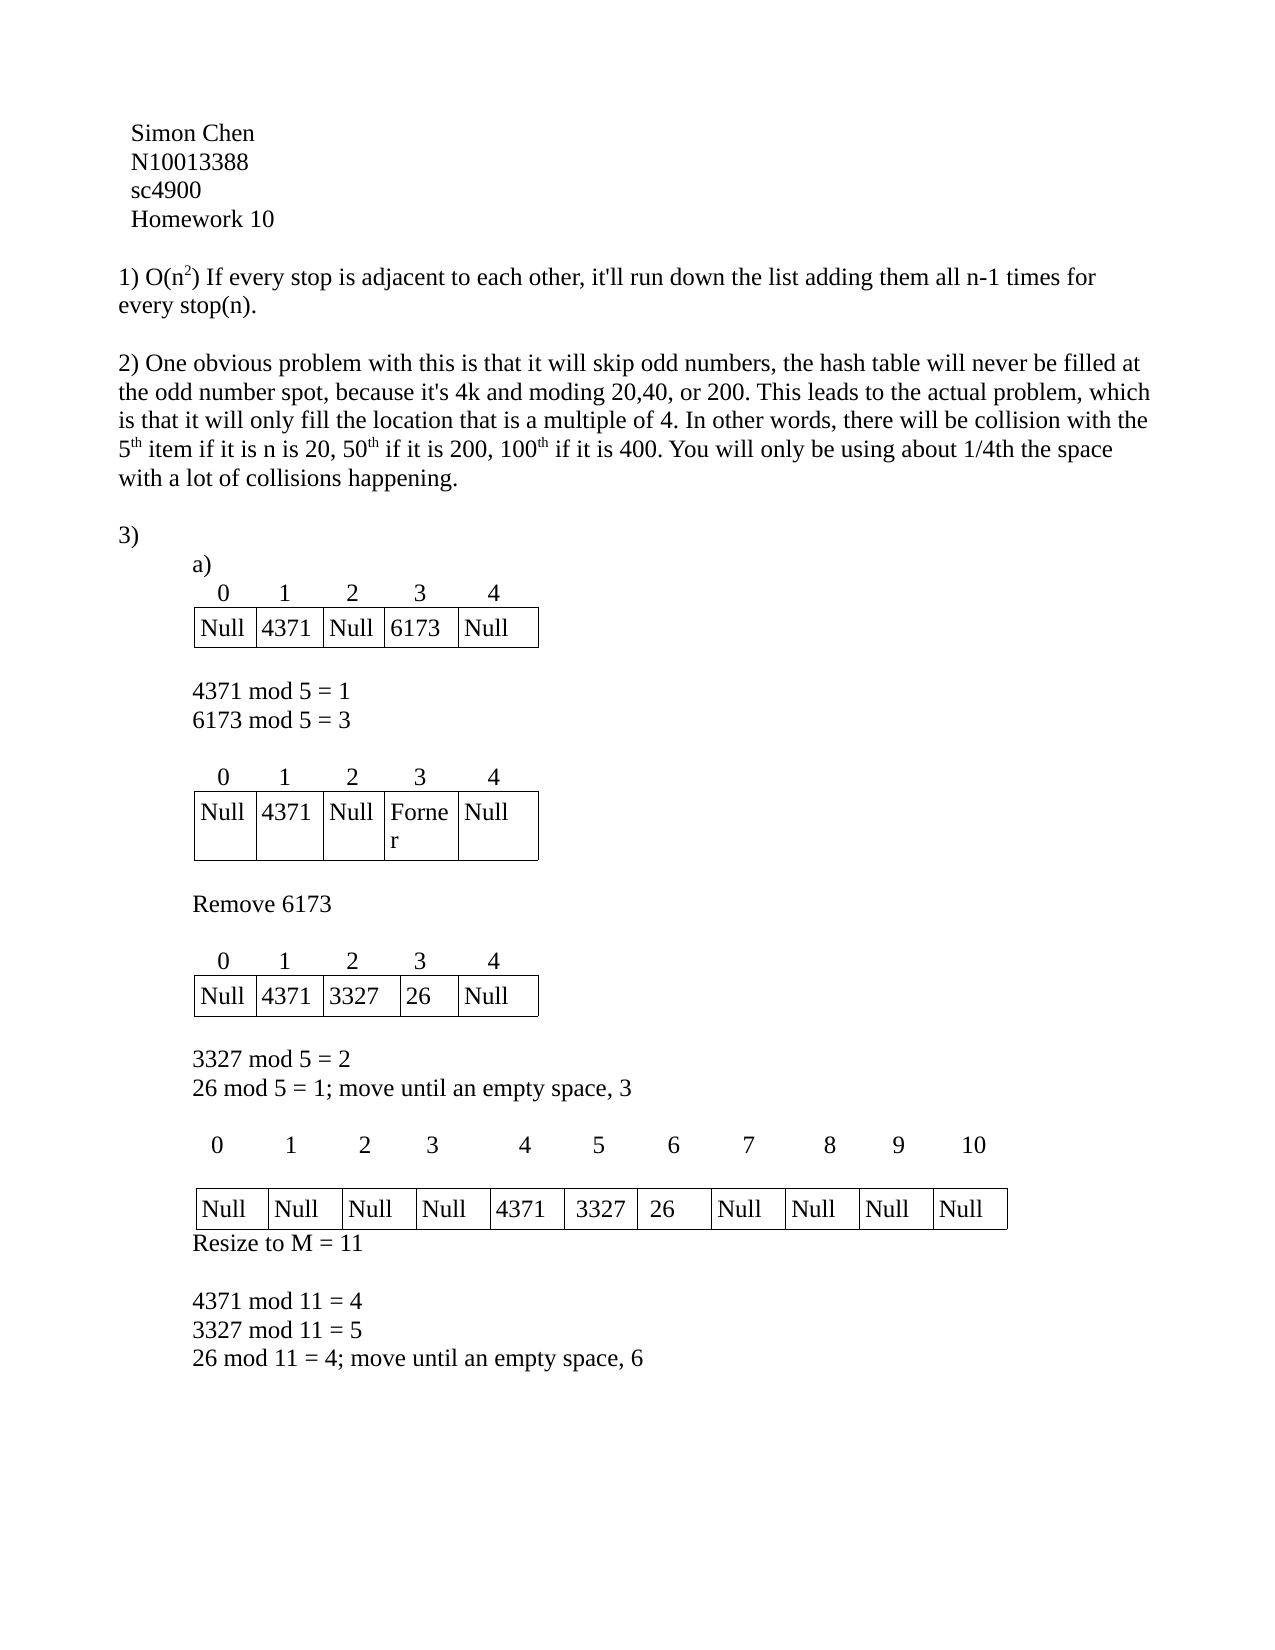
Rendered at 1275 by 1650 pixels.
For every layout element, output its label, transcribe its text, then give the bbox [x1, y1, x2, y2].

text sc4900 [118, 176, 1157, 204]
text N10013388 [118, 147, 1157, 176]
text 2) One obvious problem with this is that it will skip odd numbers, the hash table will never be filled at the odd number spot, because it's 4k and moding 20,40, or 200. This leads to the actual problem, which is that it will only fill the location that is a multiple of 4. In other words, there will be collision with the 5th item if it is n is 20, 50th if it is 200, 100th if it is 400. You will only be using about 1/4th the space with a lot of collisions happening. [118, 348, 1157, 492]
text 0 1 2 3 4 [118, 762, 1157, 791]
table_header Null [195, 976, 256, 1016]
text Remove 6173 [118, 889, 1157, 918]
table_header Null [324, 792, 384, 860]
table_header 4371 [257, 792, 323, 860]
text 0 1 2 3 4 [118, 578, 1157, 607]
text Simon Chen [118, 118, 1157, 147]
text 3327 mod 5 = 2 [118, 1044, 1157, 1073]
table_header Null [459, 792, 538, 860]
table_header Null [712, 1189, 785, 1228]
table_header 6173 [385, 608, 458, 647]
text 0 1 2 3 4 [118, 946, 1157, 975]
table_header 4371 [491, 1189, 564, 1228]
table_header 4371 [257, 608, 323, 647]
table_header Null [197, 1189, 268, 1228]
table_header Null [786, 1189, 859, 1228]
text 3327 mod 11 = 5 [118, 1315, 1157, 1343]
text a) [118, 549, 1157, 578]
text 3) [118, 521, 1157, 549]
table_header Null [343, 1189, 416, 1228]
table_header Null [860, 1189, 933, 1228]
text Homework 10 [118, 204, 1157, 233]
table_header 3327 [324, 976, 400, 1016]
table_header Null [459, 608, 538, 647]
table_header Null [269, 1189, 342, 1228]
text 4371 mod 11 = 4 [118, 1286, 1157, 1315]
text 4371 mod 5 = 1 [118, 676, 1157, 705]
table_header Null [417, 1189, 490, 1228]
table_header 4371 [257, 976, 323, 1016]
text Resize to M = 11 [118, 1228, 1157, 1257]
table_header 3327 [565, 1189, 637, 1228]
text 6173 mod 5 = 3 [118, 705, 1157, 733]
text 26 mod 11 = 4; move until an empty space, 6 [118, 1343, 1157, 1372]
text 0 1 2 3 4 5 6 7 8 9 10 [118, 1131, 1157, 1159]
table_header Null [934, 1189, 1007, 1228]
table_header Null [195, 792, 256, 860]
table_header Forner [385, 792, 458, 860]
table_header Null [195, 608, 256, 647]
table_header Null [324, 608, 384, 647]
table_header Null [459, 976, 538, 1016]
table_header 26 [401, 976, 458, 1016]
text 26 mod 5 = 1; move until an empty space, 3 [118, 1073, 1157, 1102]
text 1) O(n2) If every stop is adjacent to each other, it'll run down the list adding them all n-1 times for every stop(n). [118, 262, 1157, 319]
table_header 26 [638, 1189, 711, 1228]
